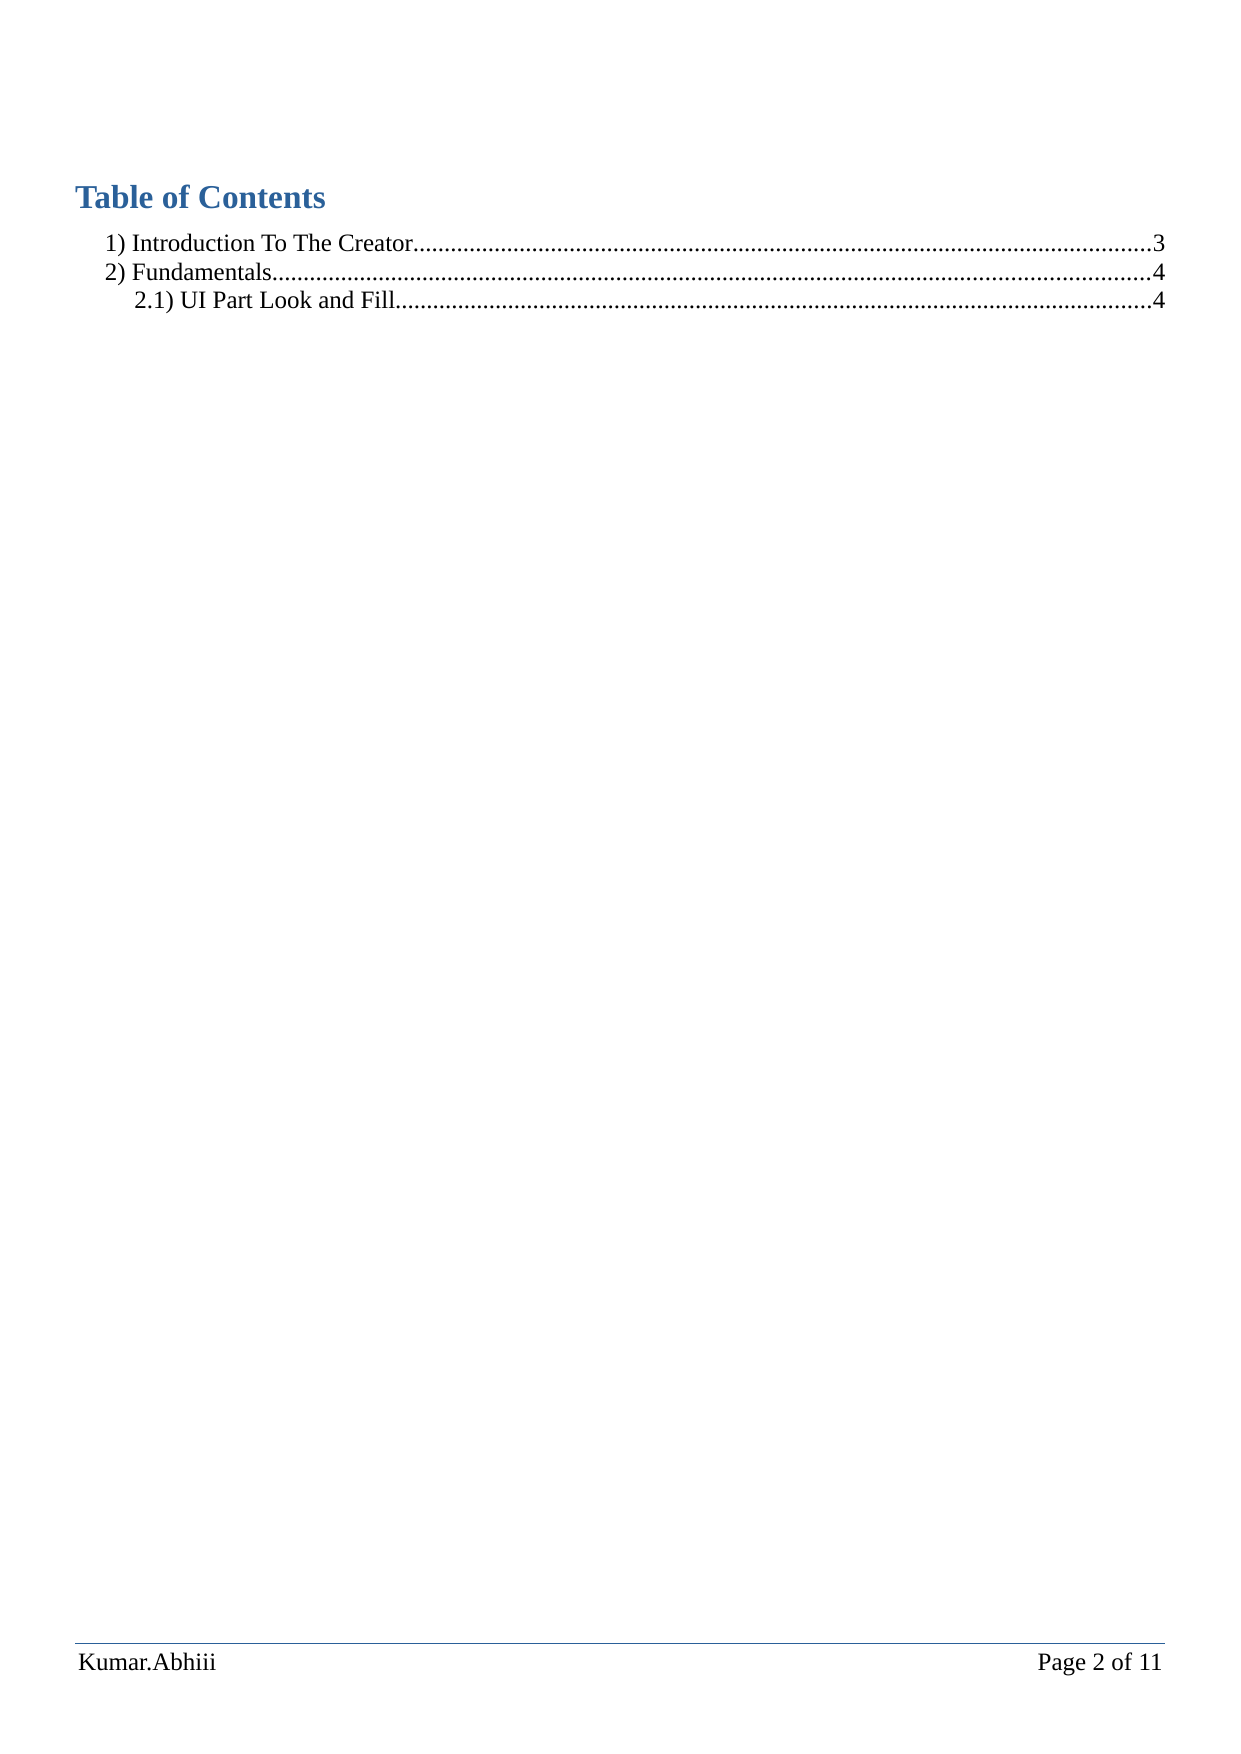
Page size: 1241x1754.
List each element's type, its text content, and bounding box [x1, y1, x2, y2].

text 2.1) UI Part Look and Fill 4 [134, 285, 1165, 314]
subtitle Table of Contents [75, 177, 1165, 215]
text 1) Introduction To The Creator 3 [104, 228, 1165, 257]
text 2) Fundamentals 4 [104, 257, 1165, 285]
